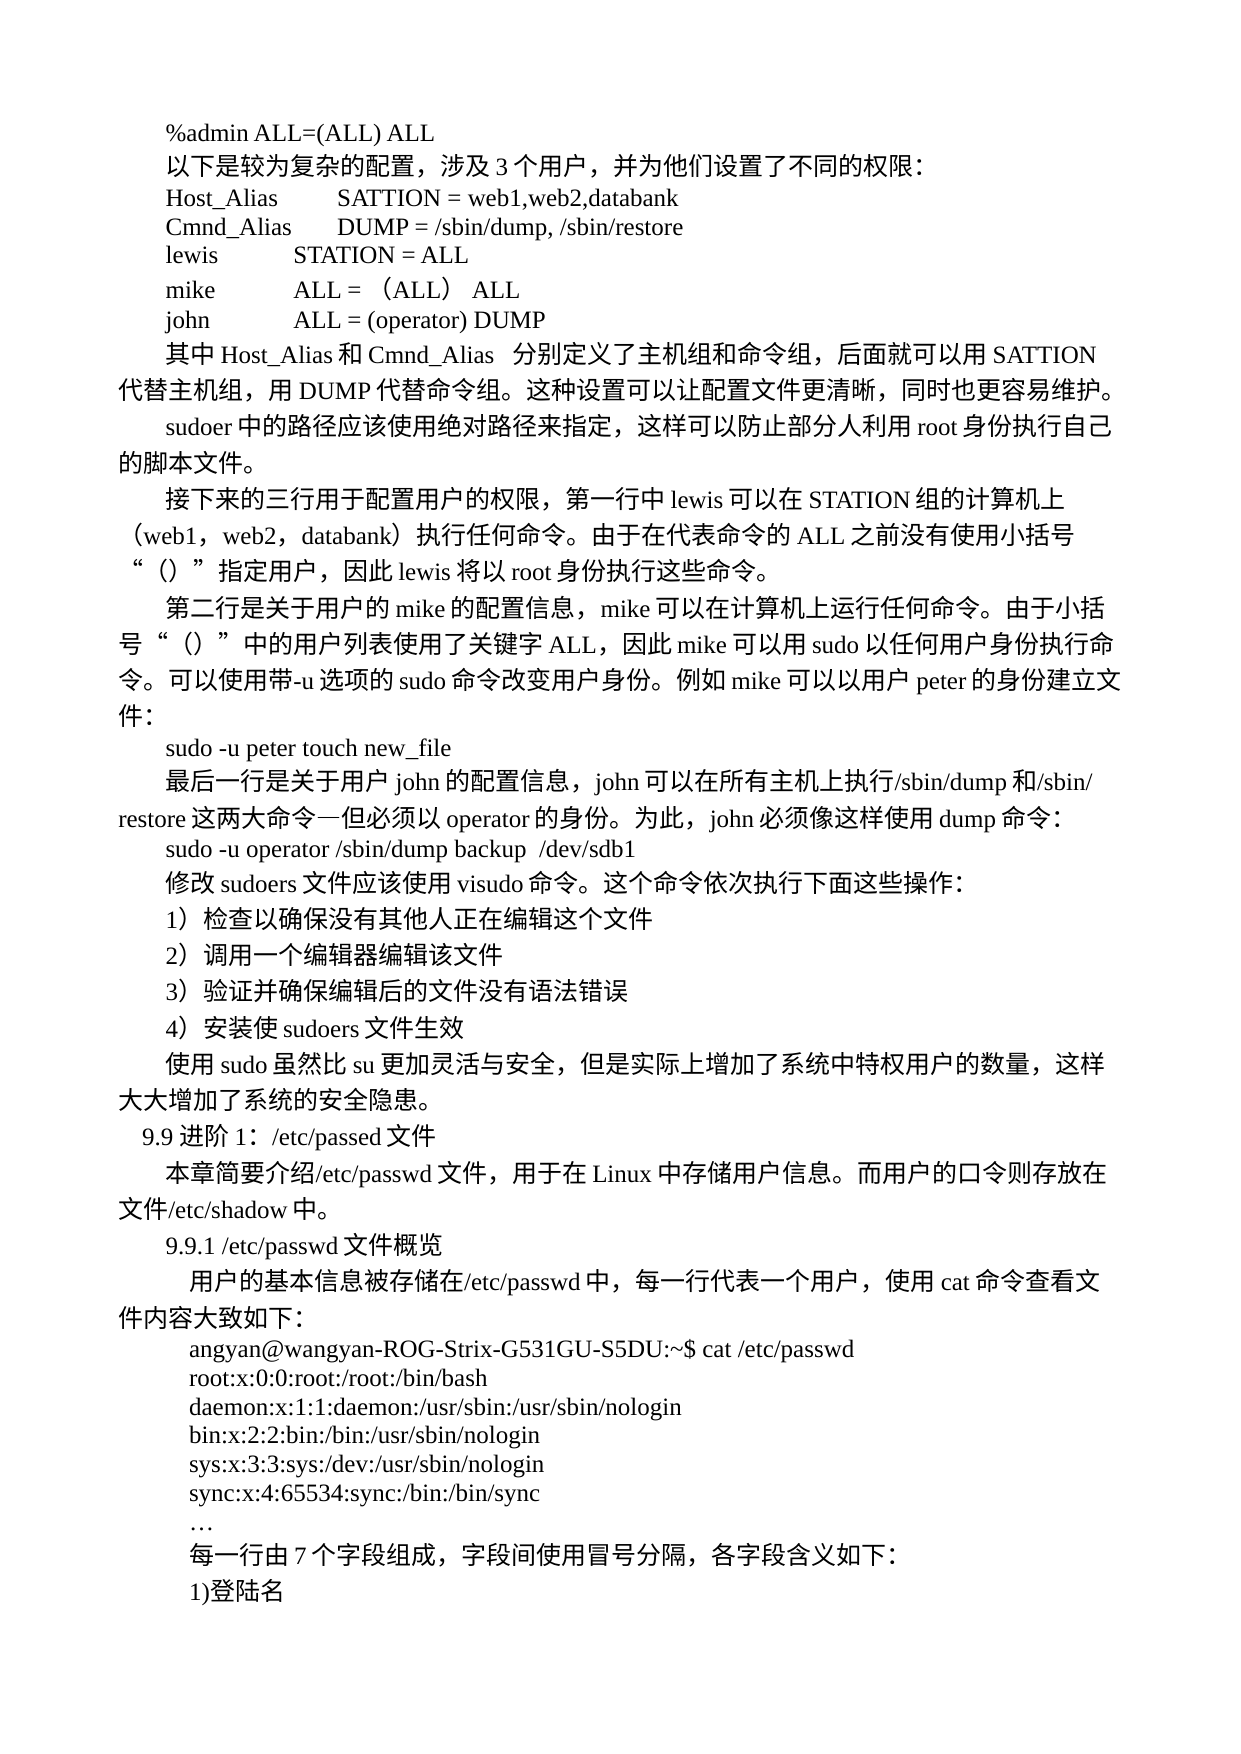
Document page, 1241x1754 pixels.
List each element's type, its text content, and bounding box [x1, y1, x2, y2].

text … [118, 1507, 1122, 1536]
text 第二行是关于用户的mike的配置信息，mike可以在计算机上运行任何命令。由于小括号“（）”中的用户列表使用了关键字ALL，因此mike可以用sudo以任何用户身份执行命令。可以使用带-u选项的sudo命令改变用户身份。例如mike可以以用户peter的身份建立文件： [118, 588, 1122, 733]
text 3）验证并确保编辑后的文件没有语法错误 [118, 972, 1122, 1008]
text sys:x:3:3:sys:/dev:/usr/sbin/nologin [118, 1449, 1122, 1478]
text 接下来的三行用于配置用户的权限，第一行中lewis可以在STATION组的计算机上（web1，web2，databank）执行任何命令。由于在代表命令的ALL之前没有使用小括号“（）”指定用户，因此lewis将以root身份执行这些命令。 [118, 479, 1122, 588]
text Host_Alias SATTION = web1,web2,databank [118, 183, 1122, 212]
text Cmnd_Alias DUMP = /sbin/dump, /sbin/restore [118, 212, 1122, 241]
text 9.9 进阶1：/etc/passed文件 [118, 1117, 1122, 1153]
text daemon:x:1:1:daemon:/usr/sbin:/usr/sbin/nologin [118, 1392, 1122, 1421]
text 1）检查以确保没有其他人正在编辑这个文件 [118, 899, 1122, 936]
text %admin ALL=(ALL) ALL [118, 118, 1122, 147]
text 本章简要介绍/etc/passwd文件，用于在Linux中存储用户信息。而用户的口令则存放在文件/etc/shadow中。 [118, 1153, 1122, 1226]
text sudo -u operator /sbin/dump backup /dev/sdb1 [118, 834, 1122, 863]
text 1)登陆名 [118, 1572, 1122, 1608]
text angyan@wangyan-ROG-Strix-G531GU-S5DU:~$ cat /etc/passwd [118, 1334, 1122, 1363]
text john ALL = (operator) DUMP [118, 306, 1122, 334]
text 2）调用一个编辑器编辑该文件 [118, 936, 1122, 972]
text 4）安装使sudoers文件生效 [118, 1008, 1122, 1044]
text bin:x:2:2:bin:/bin:/usr/sbin/nologin [118, 1421, 1122, 1449]
text sync:x:4:65534:sync:/bin:/bin/sync [118, 1478, 1122, 1507]
text sudoer中的路径应该使用绝对路径来指定，这样可以防止部分人利用root身份执行自己的脚本文件。 [118, 407, 1122, 479]
text 9.9.1 /etc/passwd文件概览 [118, 1226, 1122, 1262]
text lewis STATION = ALL [118, 241, 1122, 269]
text 修改sudoers文件应该使用visudo命令。这个命令依次执行下面这些操作： [118, 863, 1122, 899]
text sudo -u peter touch new_file [118, 733, 1122, 762]
text 使用sudo虽然比su更加灵活与安全，但是实际上增加了系统中特权用户的数量，这样大大增加了系统的安全隐患。 [118, 1044, 1122, 1117]
text 用户的基本信息被存储在/etc/passwd中，每一行代表一个用户，使用cat命令查看文件内容大致如下： [118, 1262, 1122, 1334]
text 其中Host_Alias和Cmnd_Alias 分别定义了主机组和命令组，后面就可以用 SATTION代替主机组，用 DUMP代替命令组。这种设置可以让配置文件更清晰，同时也更容易维护。 [118, 334, 1122, 407]
text 以下是较为复杂的配置，涉及3个用户，并为他们设置了不同的权限： [118, 147, 1122, 183]
text mike ALL = （ALL） ALL [118, 269, 1122, 306]
text 每一行由7个字段组成，字段间使用冒号分隔，各字段含义如下： [118, 1536, 1122, 1572]
text 最后一行是关于用户john的配置信息，john可以在所有主机上执行/sbin/dump和/sbin/restore这两大命令—但必须以operator的身份。为此，john必须像这样使用dump命令： [118, 762, 1122, 834]
text root:x:0:0:root:/root:/bin/bash [118, 1363, 1122, 1392]
